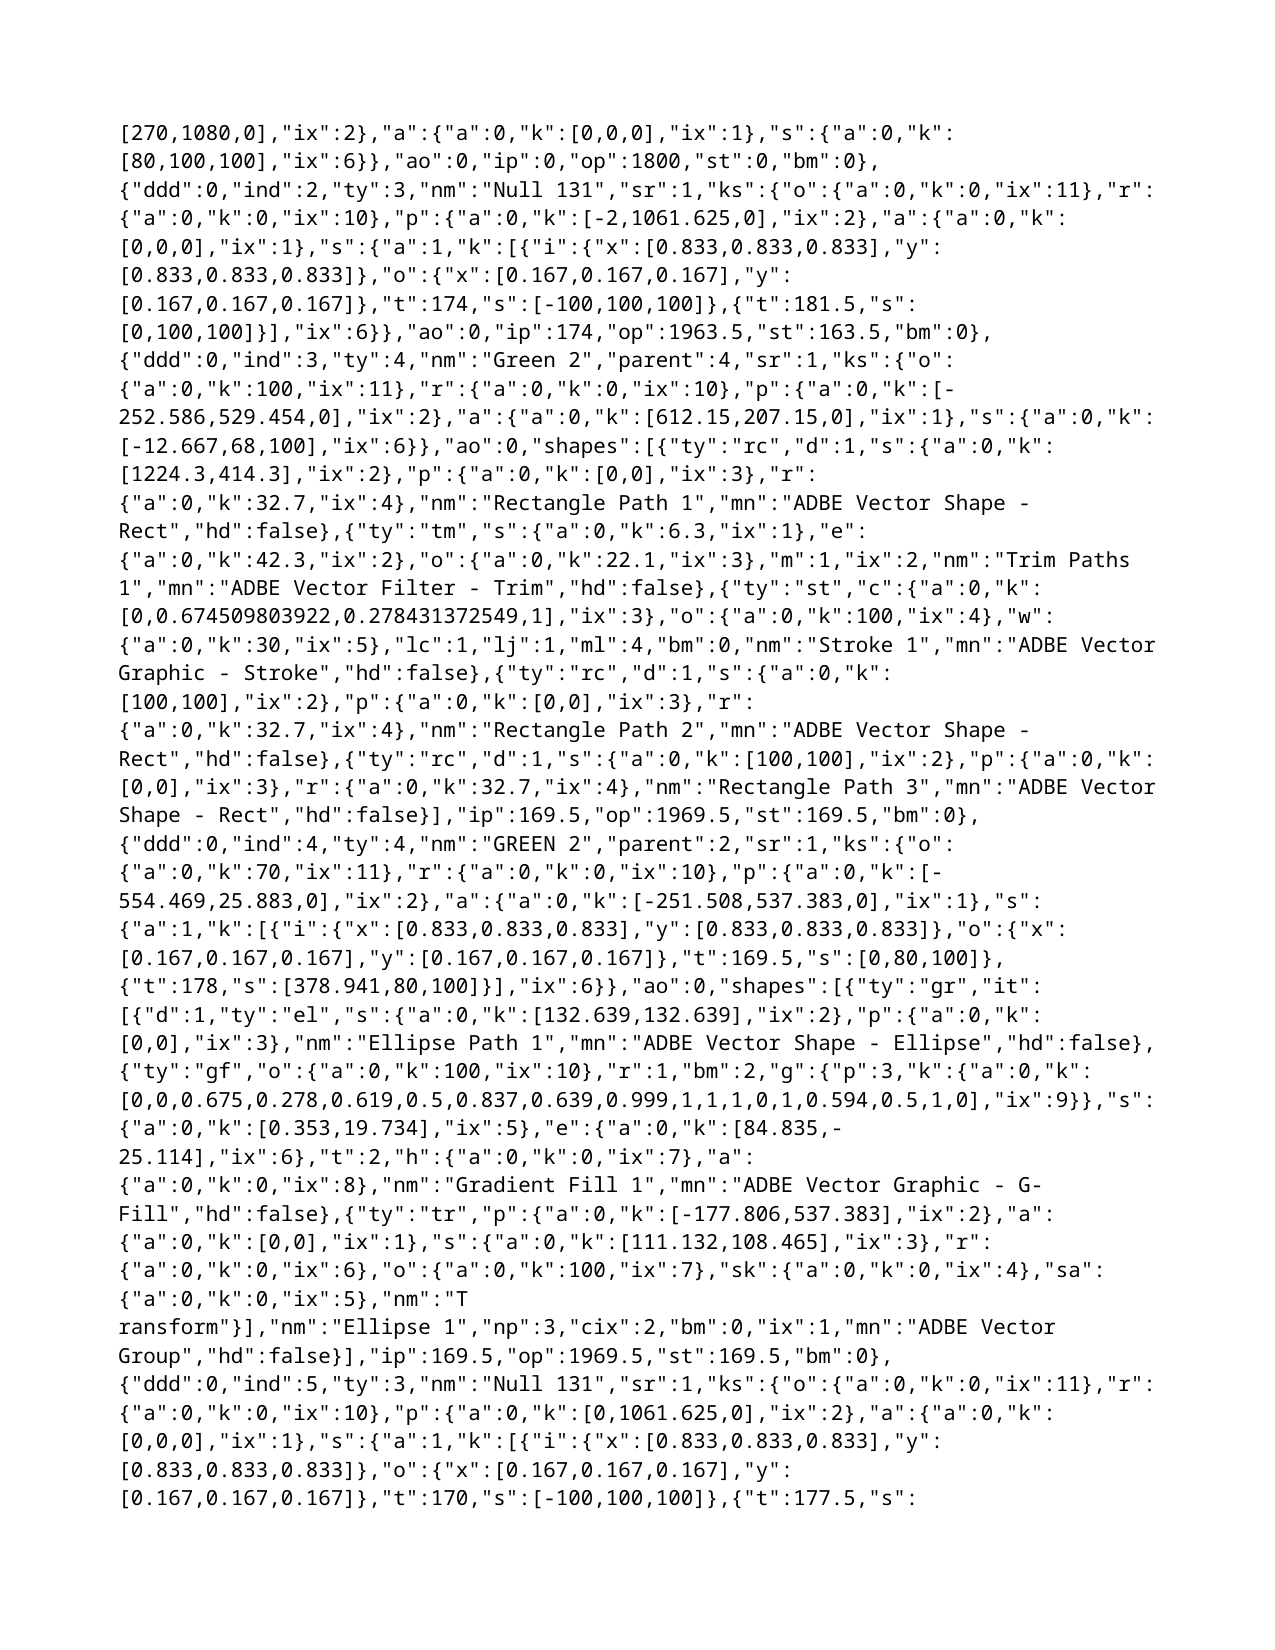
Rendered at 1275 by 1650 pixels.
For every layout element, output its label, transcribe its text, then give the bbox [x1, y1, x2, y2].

text ransform"}],"nm":"Ellipse 1","np":3,"cix":2,"bm":0,"ix":1,"mn":"ADBE Vector Group","hd":false}],"ip":169.5,"op":1969.5,"st":169.5,"bm":0},{"ddd":0,"ind":5,"ty":3,"nm":"Null 131","sr":1,"ks":{"o":{"a":0,"k":0,"ix":11},"r":{"a":0,"k":0,"ix":10},"p":{"a":0,"k":[0,1061.625,0],"ix":2},"a":{"a":0,"k":[0,0,0],"ix":1},"s":{"a":1,"k":[{"i":{"x":[0.833,0.833,0.833],"y":[0.833,0.833,0.833]},"o":{"x":[0.167,0.167,0.167],"y":[0.167,0.167,0.167]},"t":170,"s":[-100,100,100]},{"t":177.5,"s": [118, 1312, 1157, 1512]
text [270,1080,0],"ix":2},"a":{"a":0,"k":[0,0,0],"ix":1},"s":{"a":0,"k":[80,100,100],"ix":6}},"ao":0,"ip":0,"op":1800,"st":0,"bm":0},{"ddd":0,"ind":2,"ty":3,"nm":"Null 131","sr":1,"ks":{"o":{"a":0,"k":0,"ix":11},"r":{"a":0,"k":0,"ix":10},"p":{"a":0,"k":[-2,1061.625,0],"ix":2},"a":{"a":0,"k":[0,0,0],"ix":1},"s":{"a":1,"k":[{"i":{"x":[0.833,0.833,0.833],"y":[0.833,0.833,0.833]},"o":{"x":[0.167,0.167,0.167],"y":[0.167,0.167,0.167]},"t":174,"s":[-100,100,100]},{"t":181.5,"s":[0,100,100]}],"ix":6}},"ao":0,"ip":174,"op":1963.5,"st":163.5,"bm":0},{"ddd":0,"ind":3,"ty":4,"nm":"Green 2","parent":4,"sr":1,"ks":{"o":{"a":0,"k":100,"ix":11},"r":{"a":0,"k":0,"ix":10},"p":{"a":0,"k":[-252.586,529.454,0],"ix":2},"a":{"a":0,"k":[612.15,207.15,0],"ix":1},"s":{"a":0,"k":[-12.667,68,100],"ix":6}},"ao":0,"shapes":[{"ty":"rc","d":1,"s":{"a":0,"k":[1224.3,414.3],"ix":2},"p":{"a":0,"k":[0,0],"ix":3},"r":{"a":0,"k":32.7,"ix":4},"nm":"Rectangle Path 1","mn":"ADBE Vector Shape - Rect","hd":false},{"ty":"tm","s":{"a":0,"k":6.3,"ix":1},"e":{"a":0,"k":42.3,"ix":2},"o":{"a":0,"k":22.1,"ix":3},"m":1,"ix":2,"nm":"Trim Paths 1","mn":"ADBE Vector Filter - Trim","hd":false},{"ty":"st","c":{"a":0,"k":[0,0.674509803922,0.278431372549,1],"ix":3},"o":{"a":0,"k":100,"ix":4},"w":{"a":0,"k":30,"ix":5},"lc":1,"lj":1,"ml":4,"bm":0,"nm":"Stroke 1","mn":"ADBE Vector Graphic - Stroke","hd":false},{"ty":"rc","d":1,"s":{"a":0,"k":[100,100],"ix":2},"p":{"a":0,"k":[0,0],"ix":3},"r":{"a":0,"k":32.7,"ix":4},"nm":"Rectangle Path 2","mn":"ADBE Vector Shape - Rect","hd":false},{"ty":"rc","d":1,"s":{"a":0,"k":[100,100],"ix":2},"p":{"a":0,"k":[0,0],"ix":3},"r":{"a":0,"k":32.7,"ix":4},"nm":"Rectangle Path 3","mn":"ADBE Vector Shape - Rect","hd":false}],"ip":169.5,"op":1969.5,"st":169.5,"bm":0},{"ddd":0,"ind":4,"ty":4,"nm":"GREEN 2","parent":2,"sr":1,"ks":{"o":{"a":0,"k":70,"ix":11},"r":{"a":0,"k":0,"ix":10},"p":{"a":0,"k":[-554.469,25.883,0],"ix":2},"a":{"a":0,"k":[-251.508,537.383,0],"ix":1},"s":{"a":1,"k":[{"i":{"x":[0.833,0.833,0.833],"y":[0.833,0.833,0.833]},"o":{"x":[0.167,0.167,0.167],"y":[0.167,0.167,0.167]},"t":169.5,"s":[0,80,100]},{"t":178,"s":[378.941,80,100]}],"ix":6}},"ao":0,"shapes":[{"ty":"gr","it":[{"d":1,"ty":"el","s":{"a":0,"k":[132.639,132.639],"ix":2},"p":{"a":0,"k":[0,0],"ix":3},"nm":"Ellipse Path 1","mn":"ADBE Vector Shape - Ellipse","hd":false},{"ty":"gf","o":{"a":0,"k":100,"ix":10},"r":1,"bm":2,"g":{"p":3,"k":{"a":0,"k":[0,0,0.675,0.278,0.619,0.5,0.837,0.639,0.999,1,1,1,0,1,0.594,0.5,1,0],"ix":9}},"s":{"a":0,"k":[0.353,19.734],"ix":5},"e":{"a":0,"k":[84.835,-25.114],"ix":6},"t":2,"h":{"a":0,"k":0,"ix":7},"a":{"a":0,"k":0,"ix":8},"nm":"Gradient Fill 1","mn":"ADBE Vector Graphic - G-Fill","hd":false},{"ty":"tr","p":{"a":0,"k":[-177.806,537.383],"ix":2},"a":{"a":0,"k":[0,0],"ix":1},"s":{"a":0,"k":[111.132,108.465],"ix":3},"r":{"a":0,"k":0,"ix":6},"o":{"a":0,"k":100,"ix":7},"sk":{"a":0,"k":0,"ix":4},"sa":{"a":0,"k":0,"ix":5},"nm":"T [118, 118, 1157, 1312]
